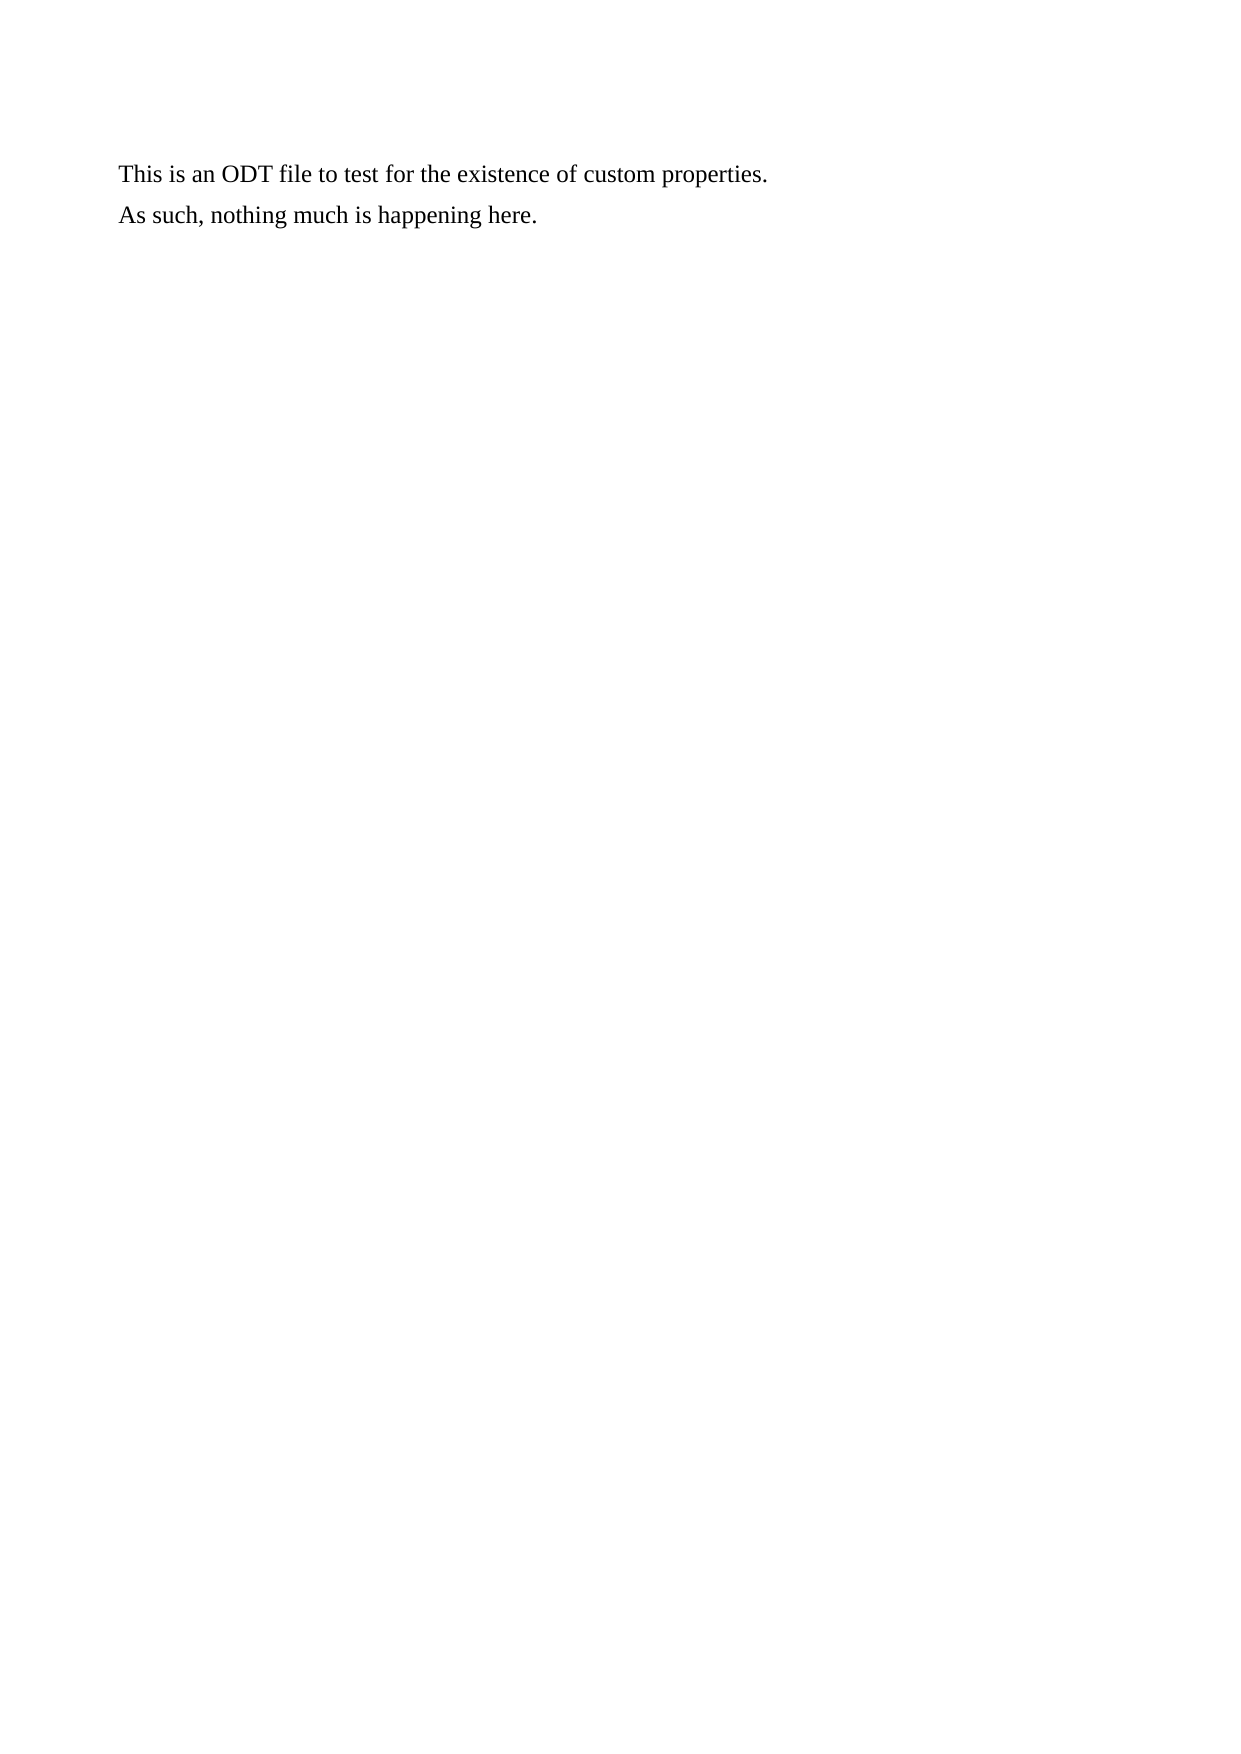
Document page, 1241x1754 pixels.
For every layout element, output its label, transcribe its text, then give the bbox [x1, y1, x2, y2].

text As such, nothing much is happening here. [118, 201, 1122, 229]
text This is an ODT file to test for the existence of custom properties. [118, 159, 1122, 188]
